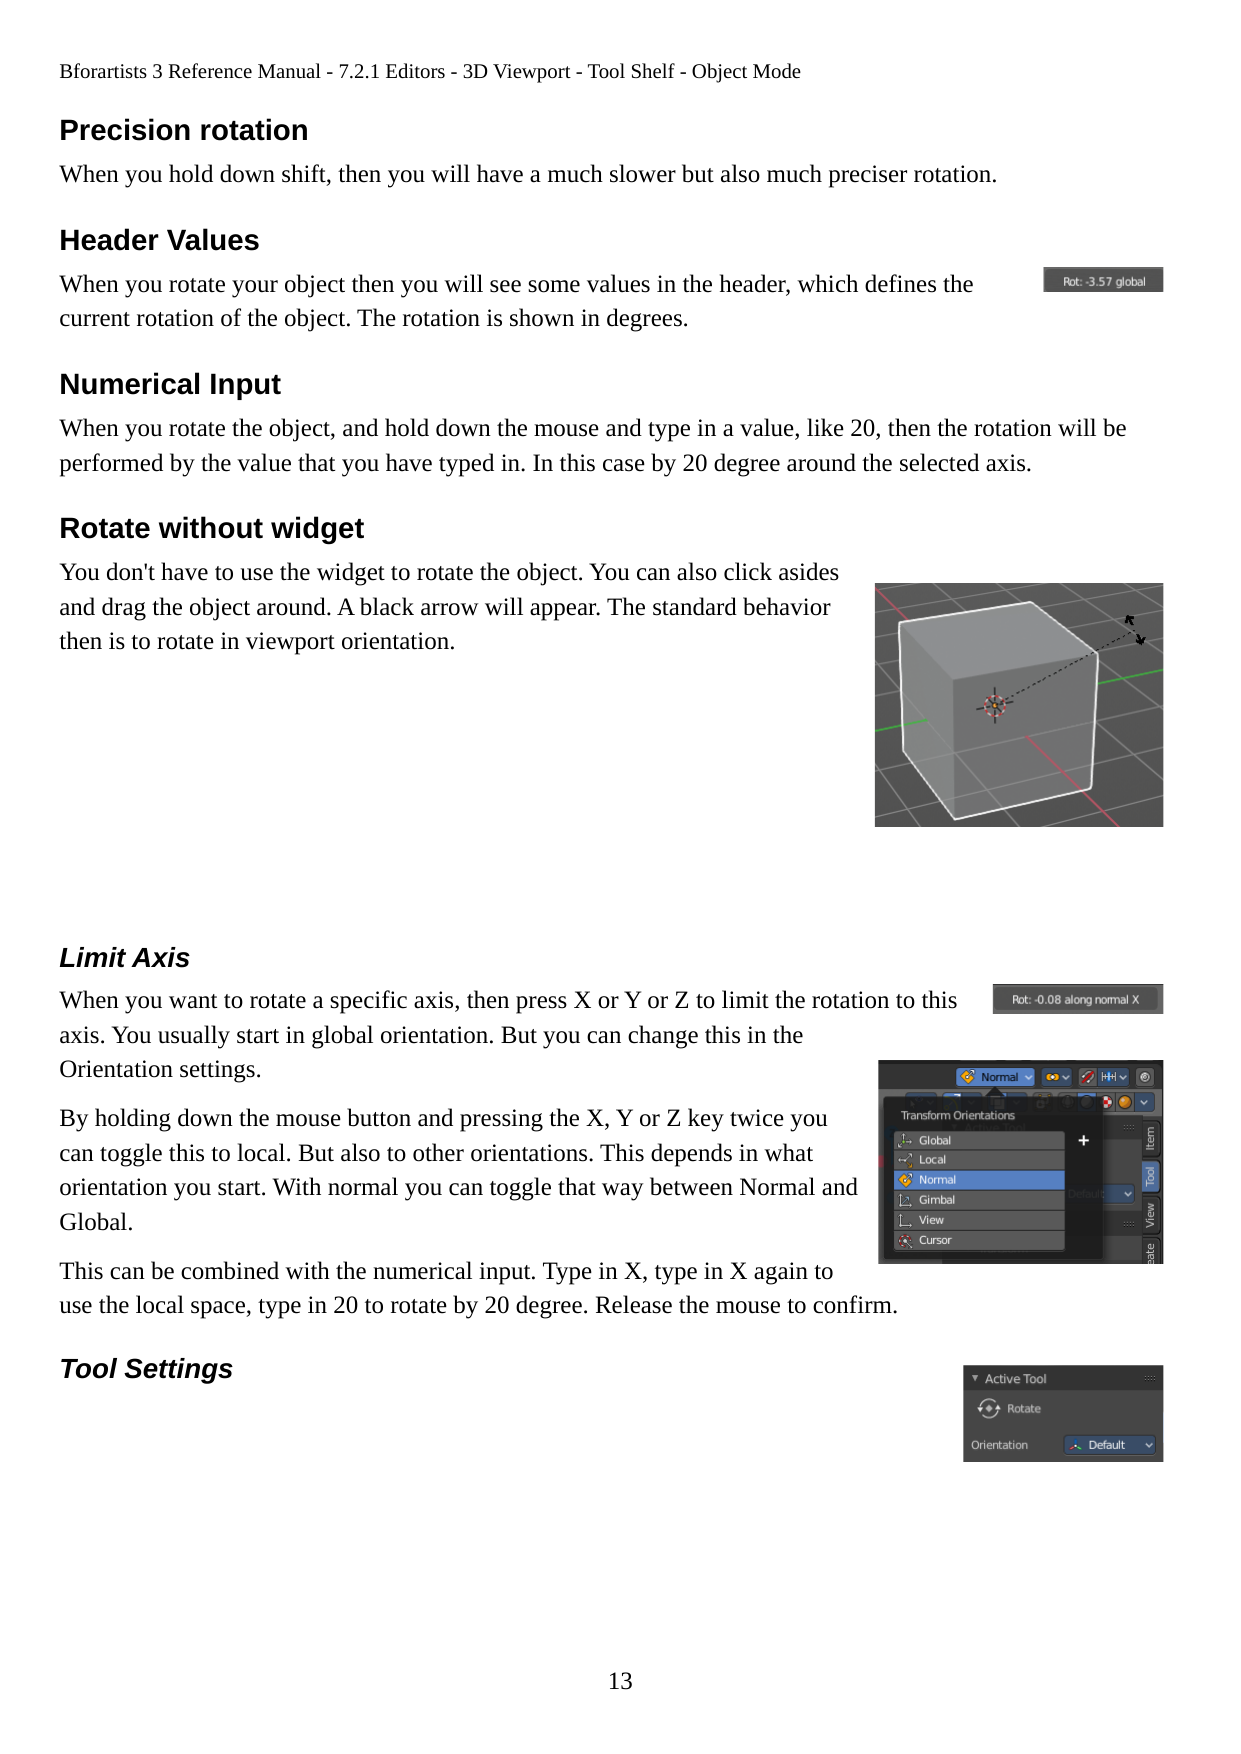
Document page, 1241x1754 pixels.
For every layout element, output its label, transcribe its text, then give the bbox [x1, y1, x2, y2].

text This can be combined with the numerical input. Type in X, type in X again to use the local space, type in 20 to rotate by 20 degree. Release the mouse to confirm. [59, 1256, 1181, 1319]
subtitle Limit Axis [59, 941, 1181, 973]
subtitle Rotate without widget [59, 511, 1181, 545]
picture [992, 984, 1164, 1014]
text When you want to rotate a specific axis, then press X or Y or Z to limit the rotation to this axis. You usually start in global orientation. But you can change this in the Orientation settings. [59, 986, 1181, 1083]
subtitle Header Values [59, 222, 1181, 256]
picture [1043, 267, 1164, 292]
text You don't have to use the widget to rotate the object. You can also click asides and drag the object around. A black arrow will appear. The standard behavior then is to rotate in viewport orientation. [59, 557, 1181, 655]
picture [874, 583, 1164, 827]
subtitle Numerical Input [59, 367, 1181, 401]
text When you rotate your object then you will see some values in the header, which defines the current rotation of the object. The rotation is shown in degrees. [59, 269, 1181, 332]
picture [963, 1365, 1164, 1462]
text When you hold down shift, then you will have a much slower but also much preciser rotation. [59, 159, 1181, 188]
subtitle Precision rotation [59, 113, 1181, 146]
picture [878, 1060, 1164, 1264]
text By holding down the mouse button and pressing the X, Y or Z key twice you can toggle this to local. But also to other orientations. This depends in what orientation you start. With normal you can toggle that way between Normal and Global. [59, 1103, 878, 1236]
subtitle Tool Settings [59, 1352, 1181, 1384]
text When you rotate the object, and hold down the mouse and type in a value, like 20, then the rotation will be performed by the value that you have typed in. In this case by 20 degree around the selected axis. [59, 413, 1181, 476]
